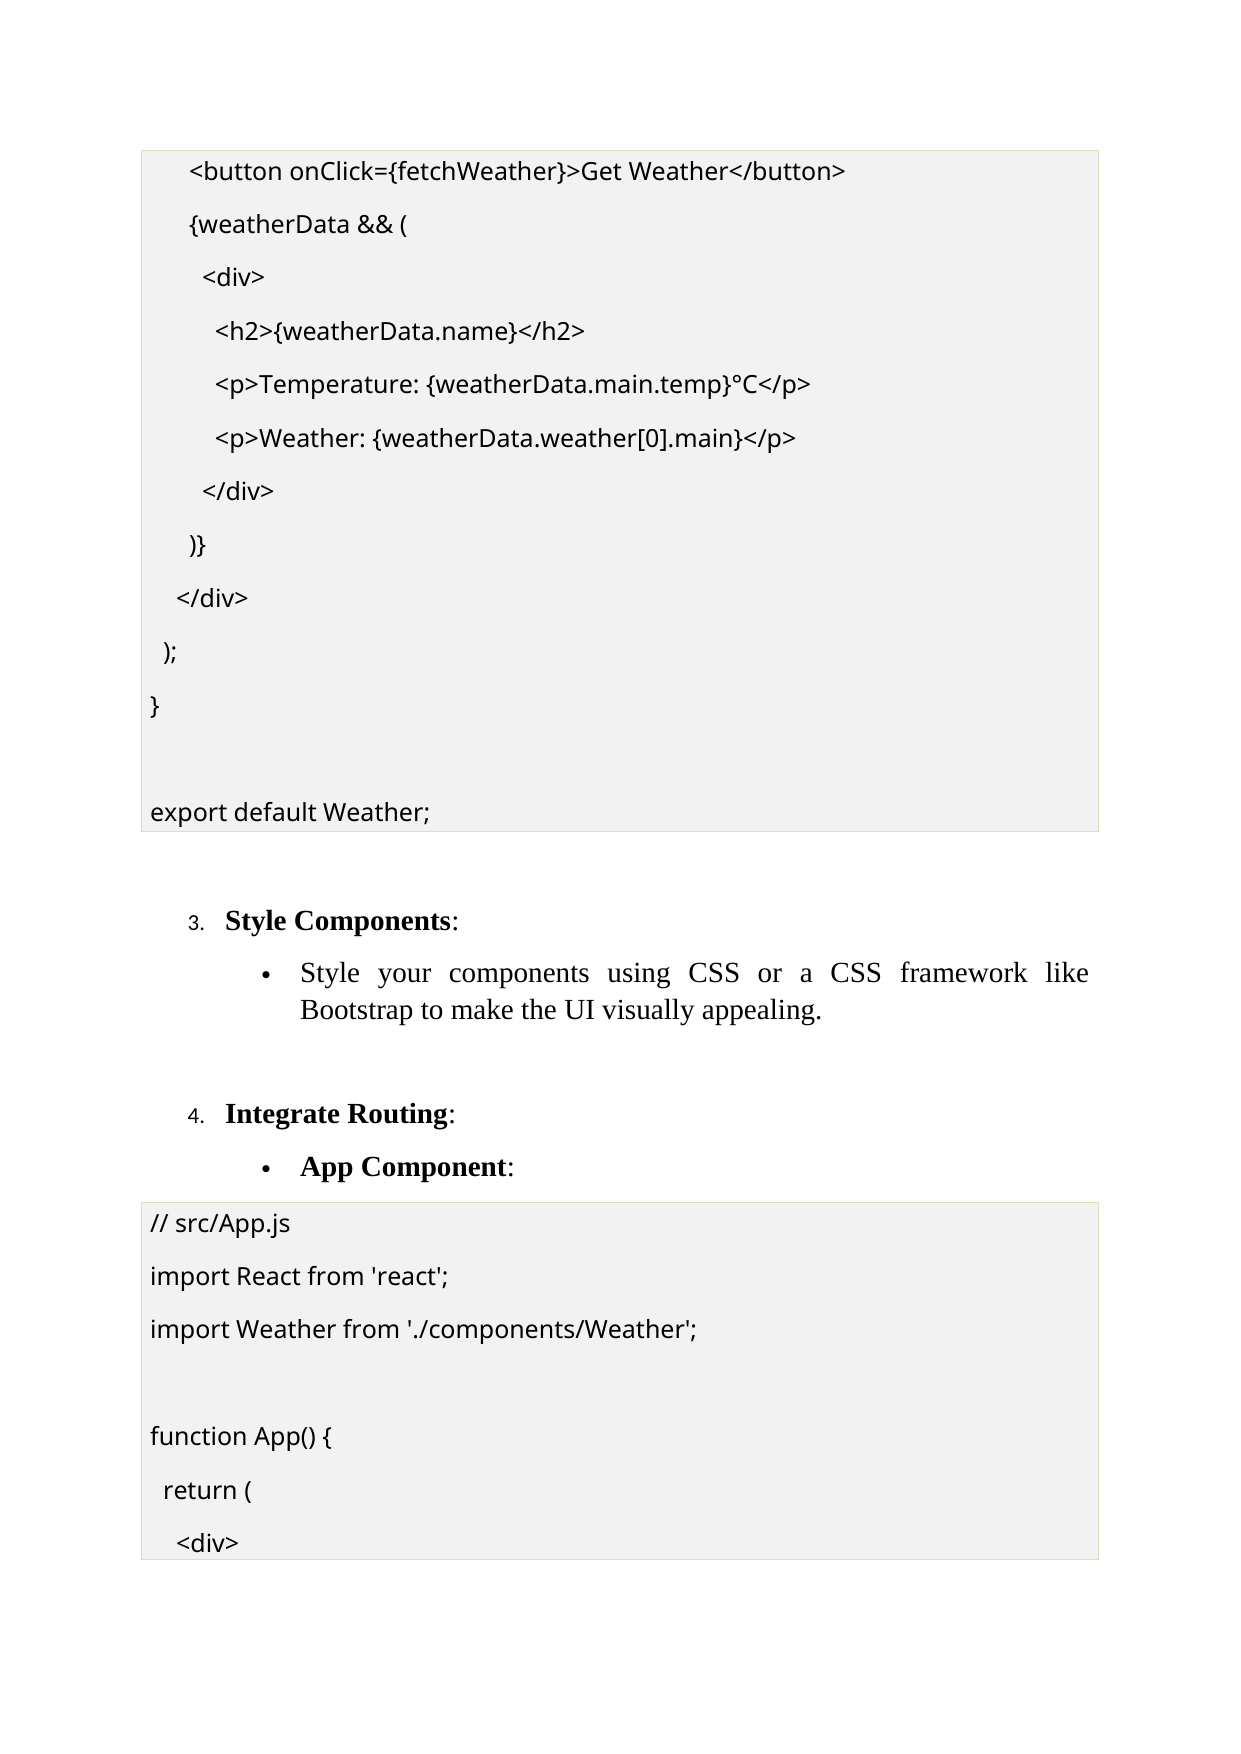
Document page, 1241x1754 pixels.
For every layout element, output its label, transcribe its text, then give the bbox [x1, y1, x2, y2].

text </div> [142, 471, 1098, 508]
text <div> [142, 1523, 1098, 1559]
text import React from 'react'; [142, 1256, 1098, 1293]
list App Component: [262, 1149, 1090, 1183]
text export default Weather; [142, 791, 1098, 831]
text } [142, 684, 1098, 722]
text function App() { [142, 1416, 1098, 1453]
text <h2>{weatherData.name}</h2> [142, 310, 1098, 347]
text ); [142, 631, 1098, 668]
text <p>Temperature: {weatherData.main.temp}°C</p> [142, 364, 1098, 401]
text <p>Weather: {weatherData.weather[0].main}</p> [142, 417, 1098, 454]
list Integrate Routing: [187, 1096, 1090, 1130]
text // src/App.js [142, 1203, 1098, 1239]
text <button onClick={fetchWeather}>Get Weather</button> [142, 151, 1098, 187]
text <div> [142, 257, 1098, 294]
text {weatherData && ( [142, 203, 1098, 241]
text </div> [142, 577, 1098, 615]
list Style Components: [187, 903, 1090, 936]
text return ( [142, 1469, 1098, 1506]
list Style your components using CSS or a CSS framework like Bootstrap to make the UI visually appealing. [262, 956, 1090, 1025]
text )} [142, 524, 1098, 561]
text import Weather from './components/Weather'; [142, 1309, 1098, 1346]
